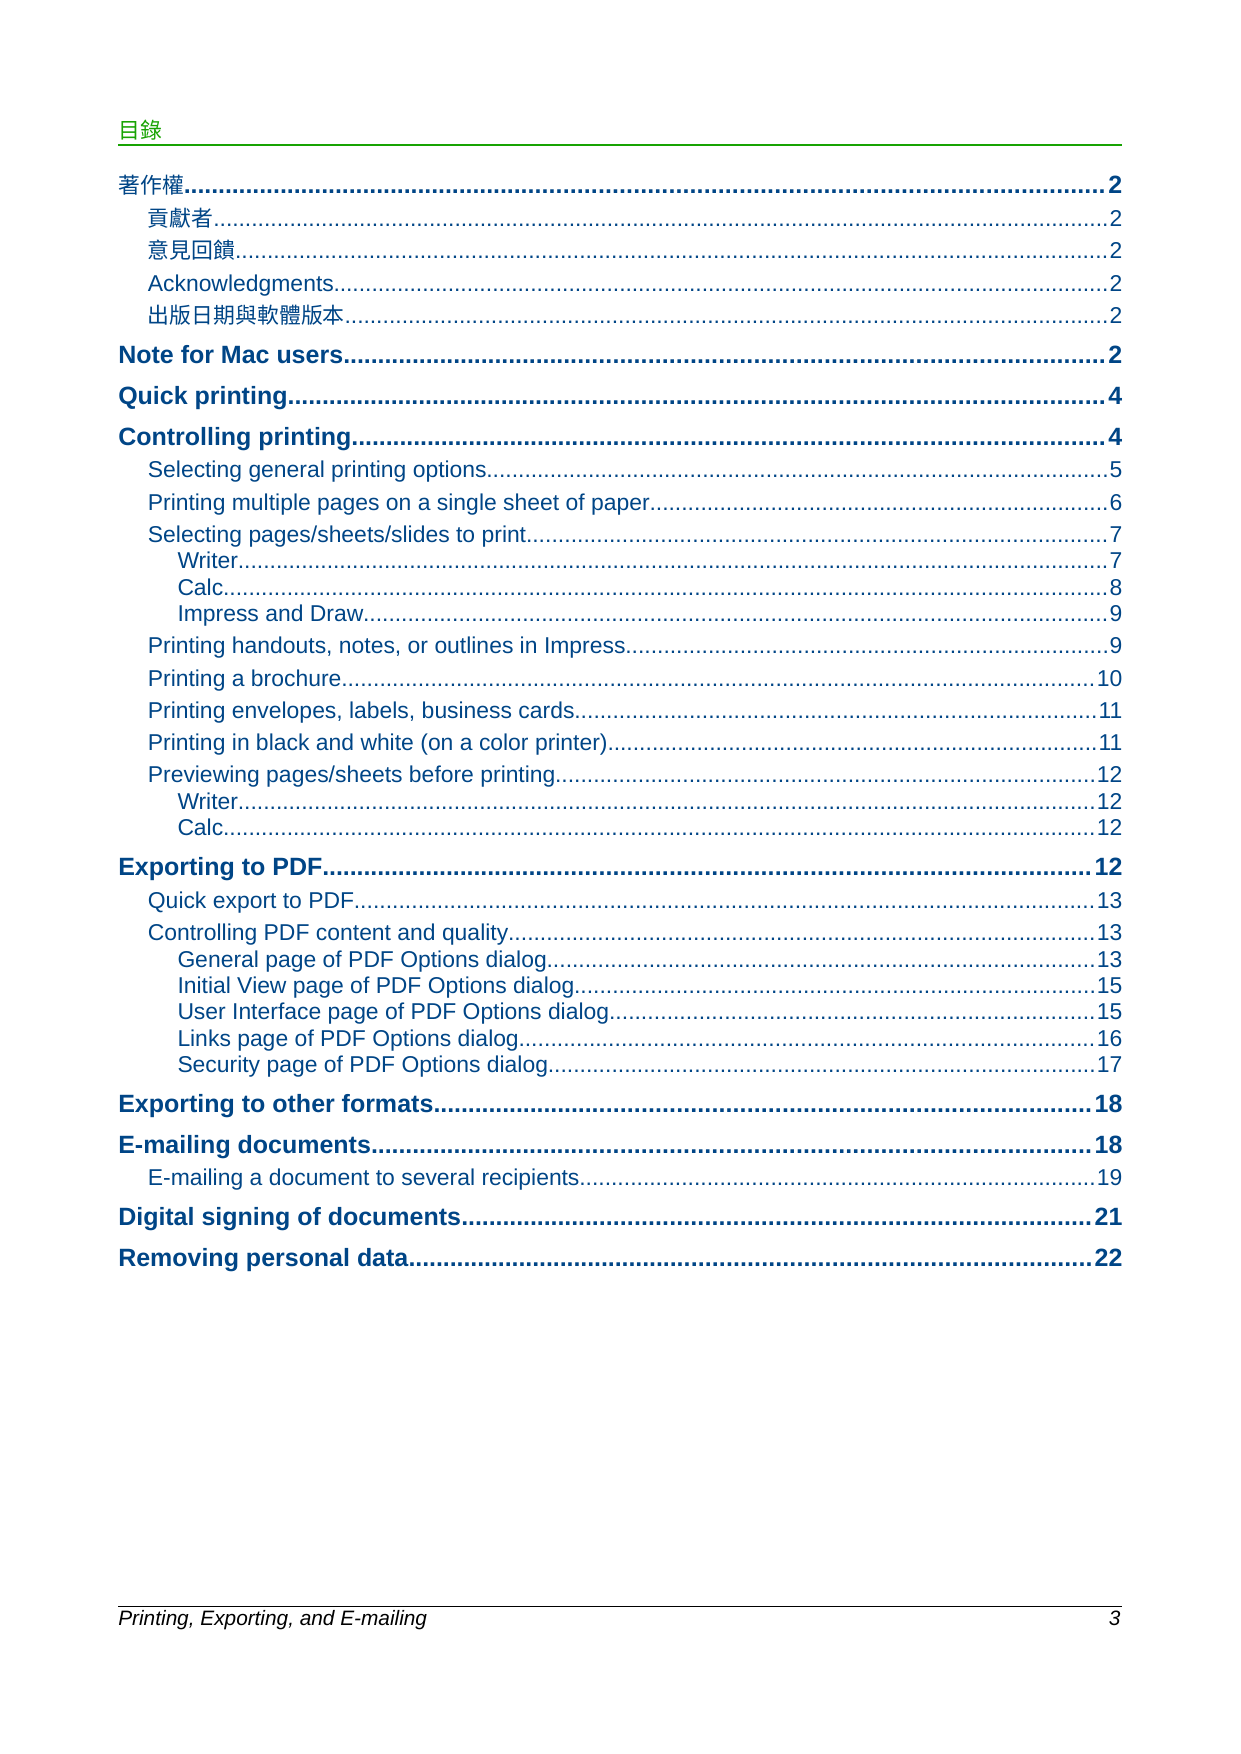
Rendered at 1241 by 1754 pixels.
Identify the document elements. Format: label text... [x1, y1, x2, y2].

text Exporting to other formats 18 [118, 1089, 1122, 1118]
text Previewing pages/sheets before printing 12 [148, 761, 1122, 788]
text Controlling PDF content and quality 13 [148, 919, 1122, 946]
text Printing in black and white (on a color printer) 11 [148, 729, 1122, 755]
text Initial View page of PDF Options dialog 15 [177, 972, 1122, 998]
text 貢獻者 2 [148, 204, 1122, 231]
text 出版日期與軟體版本 2 [148, 302, 1122, 329]
text Printing a brochure 10 [148, 664, 1122, 691]
text Links page of PDF Options dialog 16 [177, 1024, 1122, 1051]
text Security page of PDF Options dialog 17 [177, 1051, 1122, 1077]
text E-mailing a document to several recipients 19 [148, 1164, 1122, 1191]
text Printing multiple pages on a single sheet of paper 6 [148, 488, 1122, 515]
text General page of PDF Options dialog 13 [177, 946, 1122, 972]
text 著作權 2 [118, 170, 1122, 199]
text Acknowledgments 2 [148, 270, 1122, 296]
text Selecting general printing options 5 [148, 456, 1122, 483]
text Controlling printing 4 [118, 422, 1122, 450]
text Exporting to PDF 12 [118, 852, 1122, 881]
text Note for Mac users 2 [118, 341, 1122, 369]
text 目錄 [118, 118, 1122, 144]
text Quick printing 4 [118, 381, 1122, 410]
text Printing envelopes, labels, business cards 11 [148, 697, 1122, 723]
text Printing handouts, notes, or outlines in Impress 9 [148, 632, 1122, 658]
text Removing personal data 22 [118, 1243, 1122, 1272]
text Writer 12 [177, 788, 1122, 814]
text Digital signing of documents 21 [118, 1202, 1122, 1231]
text Calc 8 [177, 573, 1122, 600]
text Impress and Draw 9 [177, 600, 1122, 626]
text Selecting pages/sheets/slides to print 7 [148, 521, 1122, 547]
text 意見回饋 2 [148, 237, 1122, 264]
text E-mailing documents 18 [118, 1129, 1122, 1158]
text Writer 7 [177, 547, 1122, 573]
text User Interface page of PDF Options dialog 15 [177, 998, 1122, 1024]
text Calc 12 [177, 814, 1122, 840]
text Quick export to PDF 13 [148, 887, 1122, 913]
